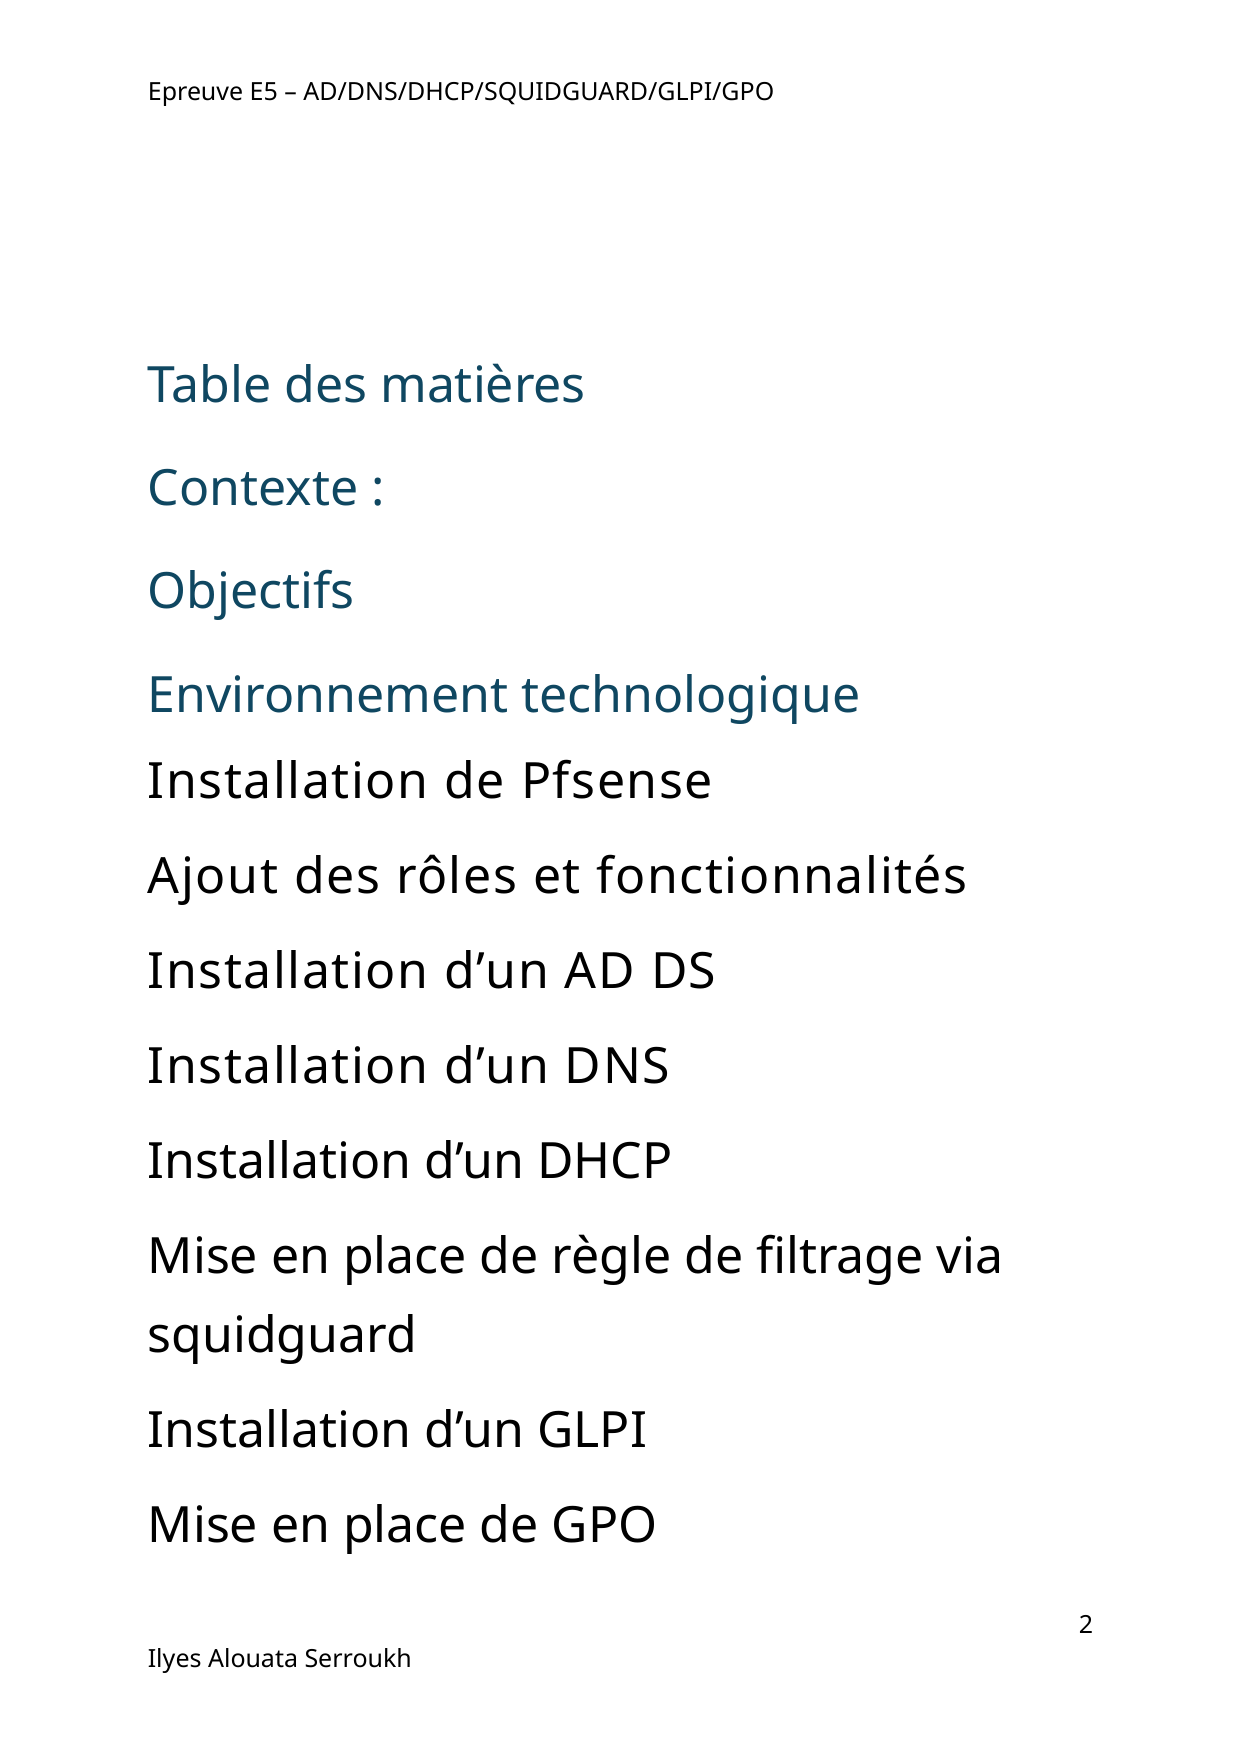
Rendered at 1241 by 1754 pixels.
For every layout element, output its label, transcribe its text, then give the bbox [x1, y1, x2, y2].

subtitle Objectifs [148, 556, 1093, 624]
text Installation de Pfsense [148, 746, 1093, 814]
text Installation d’un DHCP [148, 1126, 1093, 1194]
subtitle Environnement technologique [148, 659, 1093, 727]
text Installation d’un DNS [148, 1031, 1093, 1099]
text Installation d’un AD DS [148, 936, 1093, 1004]
text Mise en place de règle de filtrage via squidguard [148, 1221, 1093, 1367]
text Mise en place de GPO [148, 1489, 1093, 1557]
subtitle Contexte : [148, 452, 1093, 520]
subtitle Table des matières [148, 349, 1093, 417]
text Ajout des rôles et fonctionnalités [148, 841, 1093, 909]
text Installation d’un GLPI [148, 1394, 1093, 1462]
